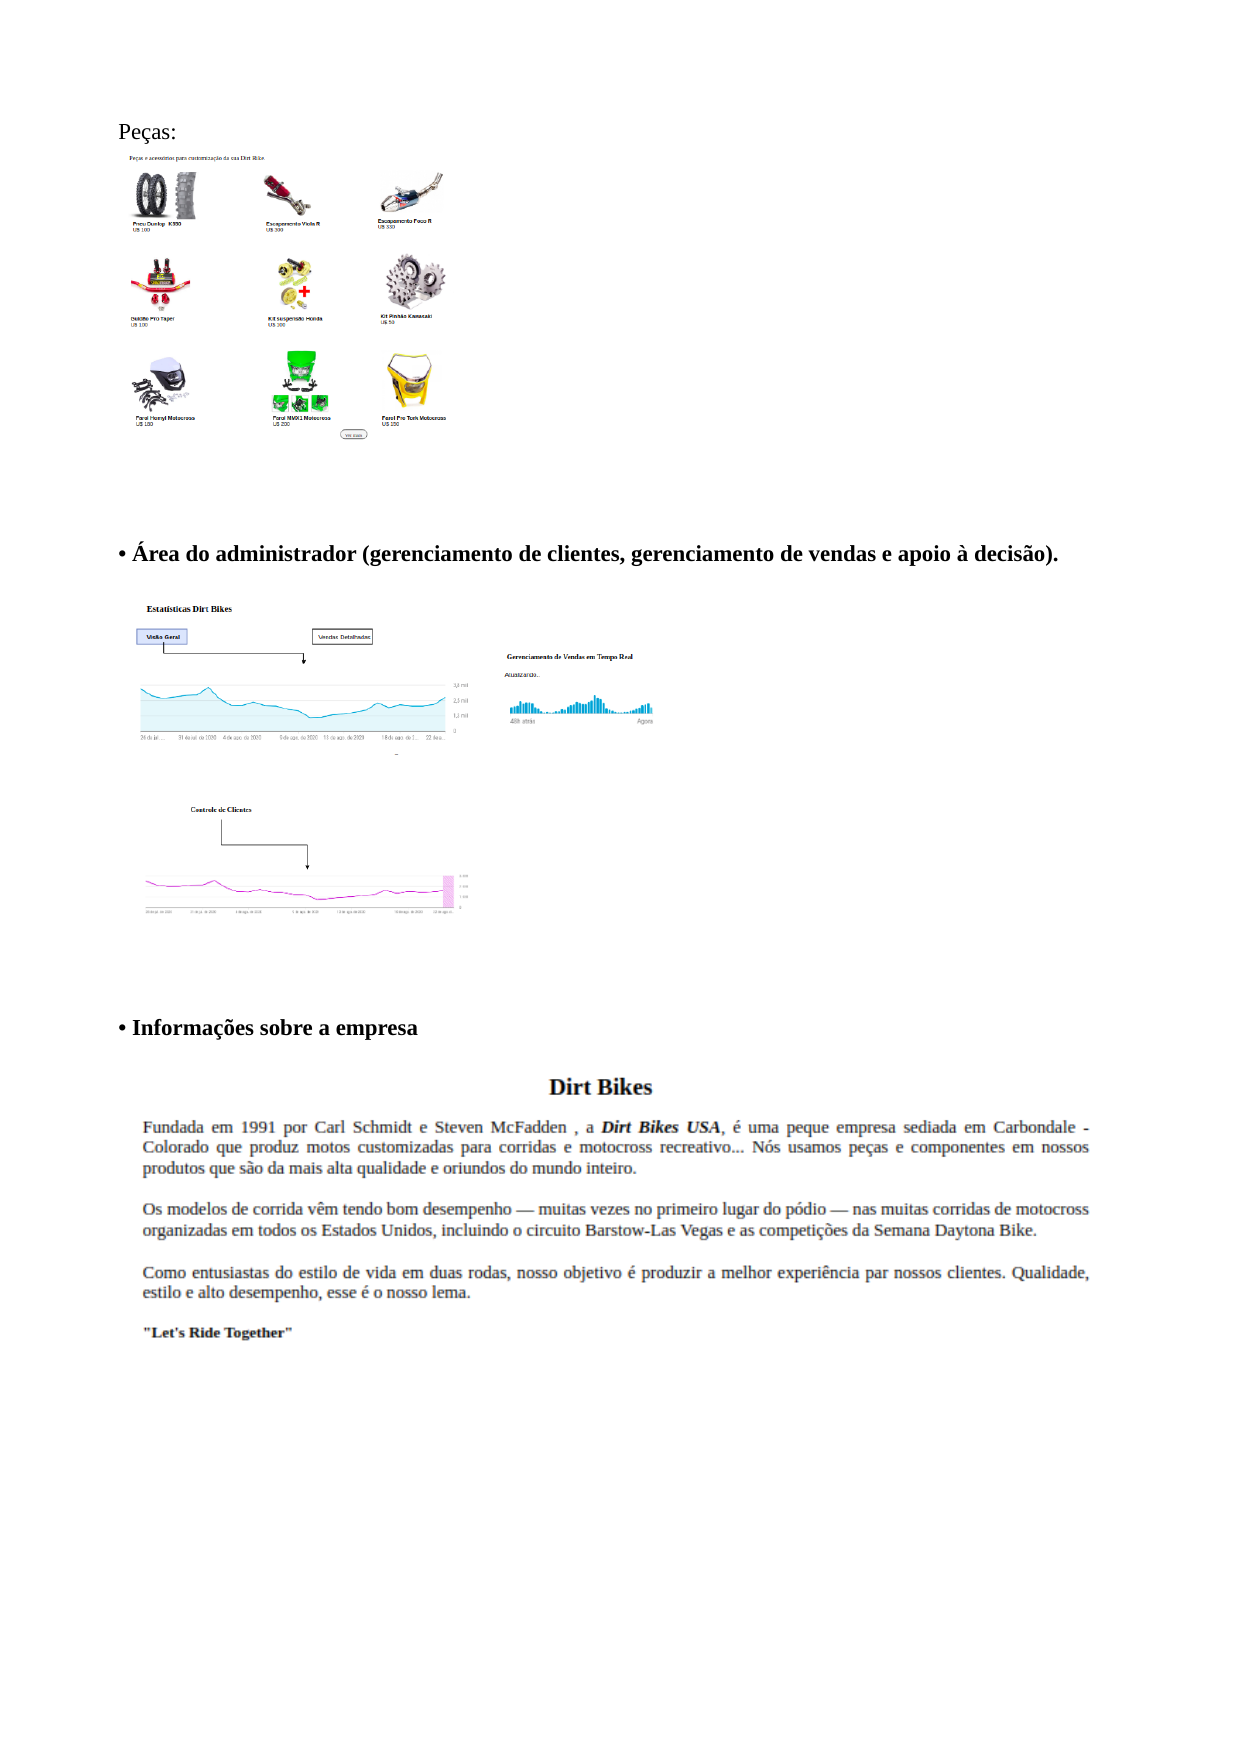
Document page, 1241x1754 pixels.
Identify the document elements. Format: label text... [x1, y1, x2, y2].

text • Informações sobre a empresa [118, 1014, 1122, 1041]
text Peças: [118, 118, 1122, 144]
picture [118, 149, 466, 443]
picture [124, 1063, 1113, 1354]
text • Área do administrador (gerenciamento de clientes, gerenciamento de vendas e apoio à decisão). [118, 540, 1122, 566]
picture [124, 598, 668, 930]
